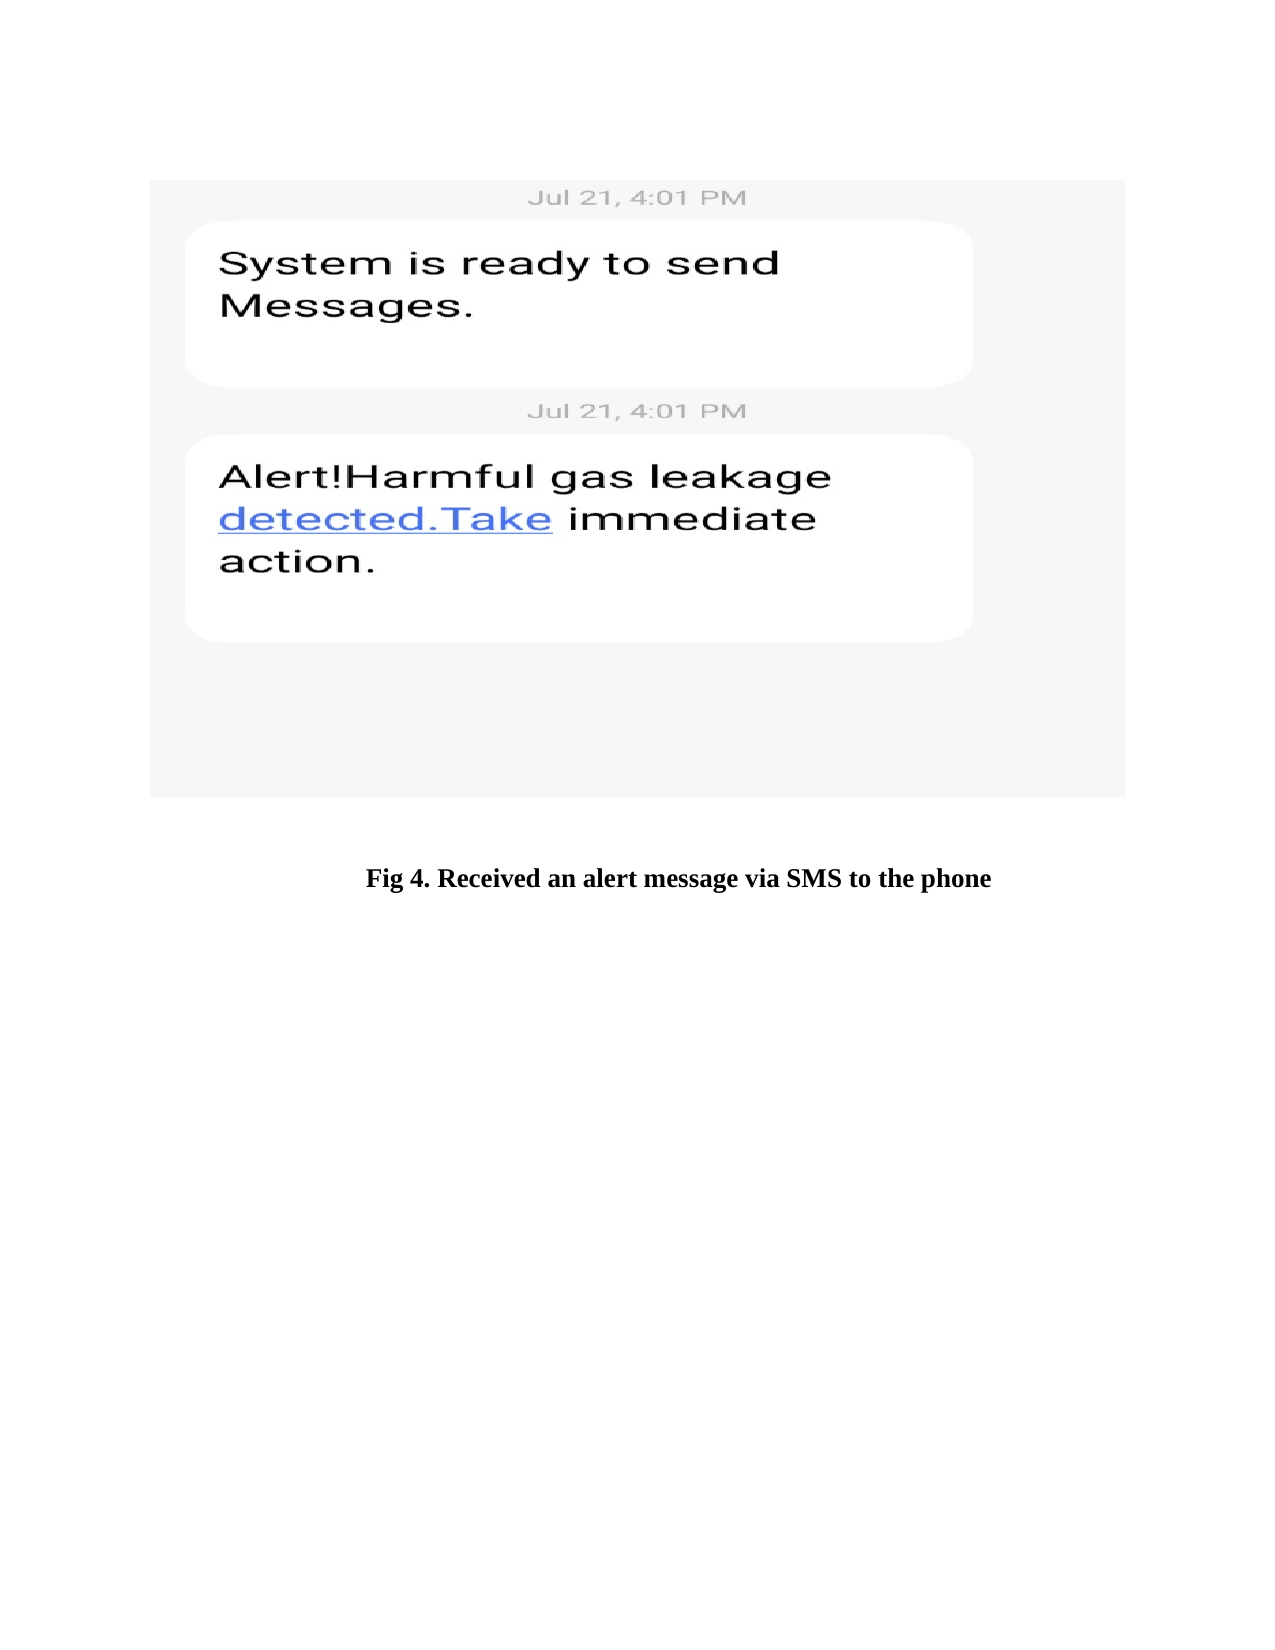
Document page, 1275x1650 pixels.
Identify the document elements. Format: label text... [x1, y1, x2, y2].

text Fig 4. Received an alert message via SMS to the phone [150, 862, 1125, 893]
